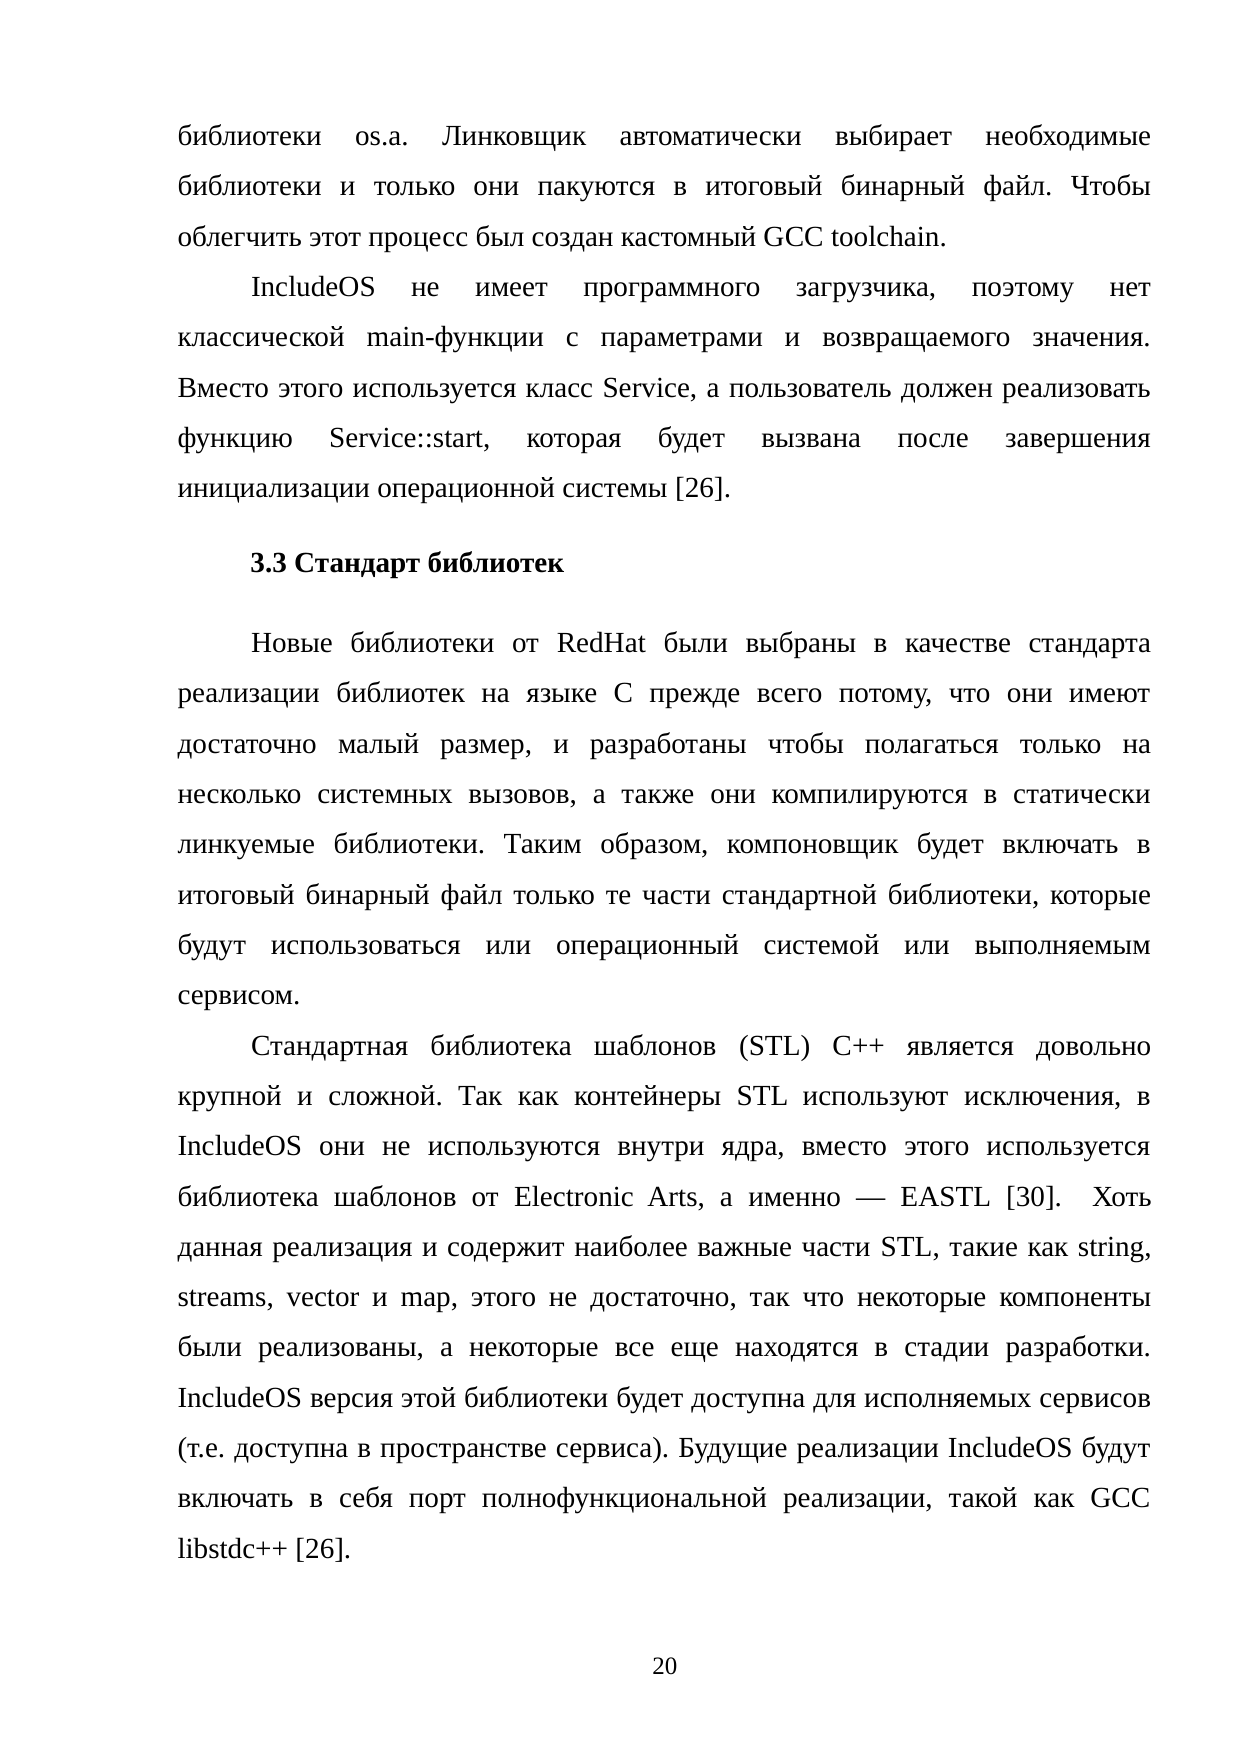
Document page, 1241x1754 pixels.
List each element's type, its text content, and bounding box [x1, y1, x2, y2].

subtitle 3.3 Стандарт библиотек [177, 546, 1152, 579]
text IncludeOS не имеет программного загрузчика, поэтому нет классической main-функции с параметрами и возвращаемого значения. Вместо этого используется класс Service, а пользователь должен реализовать функцию Service::start, которая будет вызвана после завершения инициализации операционной системы [26]. [177, 269, 1152, 504]
text библиотеки os.a. Линковщик автоматически выбирает необходимые библиотеки и только они пакуются в итоговый бинарный файл. Чтобы облегчить этот процесс был создан кастомный GCC toolchain. [177, 118, 1152, 252]
text Новые библиотеки от RedHat были выбраны в качестве стандарта реализации библиотек на языке С прежде всего потому, что они имеют достаточно малый размер, и разработаны чтобы полагаться только на несколько системных вызовов, а также они компилируются в статически линкуемые библиотеки. Таким образом, компоновщик будет включать в итоговый бинарный файл только те части стандартной библиотеки, которые будут использоваться или операционный системой или выполняемым сервисом. [177, 625, 1152, 1011]
text Стандартная библиотека шаблонов (STL) C++ является довольно крупной и сложной. Так как контейнеры STL используют исключения, в IncludeOS они не используются внутри ядра, вместо этого используется библиотека шаблонов от Electronic Arts, а именно — EASTL [30]. Хоть данная реализация и содержит наиболее важные части STL, такие как string, streams, vector и map, этого не достаточно, так что некоторые компоненты были реализованы, а некоторые все еще находятся в стадии разработки. IncludeOS версия этой библиотеки будет доступна для исполняемых сервисов (т.е. доступна в пространстве сервиса). Будущие реализации IncludeOS будут включать в себя порт полнофункциональной реализации, такой как GCC libstdc++ [26]. [177, 1028, 1152, 1564]
